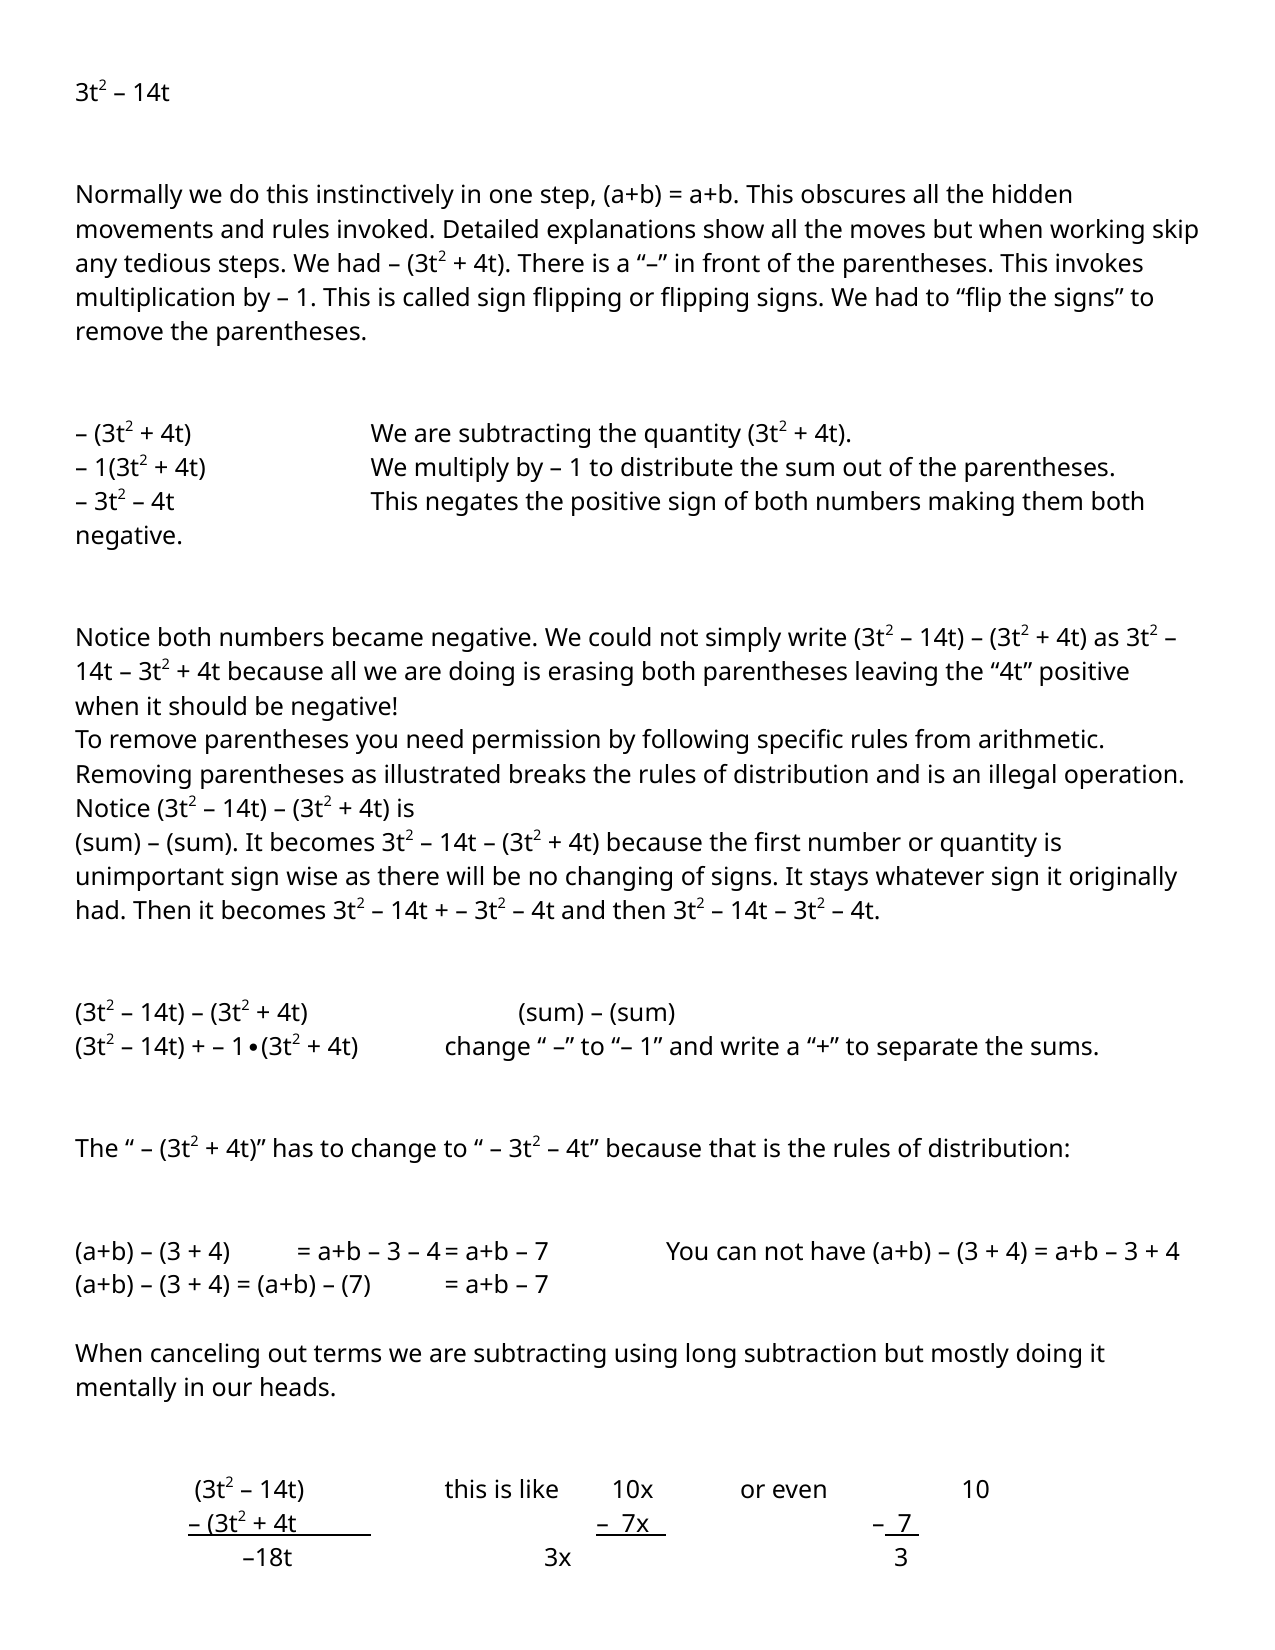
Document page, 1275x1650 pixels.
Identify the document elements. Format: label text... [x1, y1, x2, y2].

text 3t2 – 14t [75, 75, 1200, 109]
text When canceling out terms we are subtracting using long subtraction but mostly doing it mentally in our heads. [75, 1335, 1200, 1403]
text (a+b) – (3 + 4) = a+b – 3 – 4 = a+b – 7 You can not have (a+b) – (3 + 4) = a+b – 3 + 4 [75, 1233, 1200, 1267]
text Notice both numbers became negative. We could not simply write (3t2 – 14t) – (3t2 + 4t) as 3t2 – 14t – 3t2 + 4t because all we are doing is erasing both parentheses leaving the “4t” positive when it should be negative! [75, 620, 1200, 722]
text (3t2 – 14t) + – 1∙(3t2 + 4t) change “ –” to “– 1” and write a “+” to separate the sums. [75, 1029, 1200, 1063]
text (sum) – (sum). It becomes 3t2 – 14t – (3t2 + 4t) because the first number or quantity is unimportant sign wise as there will be no changing of signs. It stays whatever sign it originally had. Then it becomes 3t2 – 14t + – 3t2 – 4t and then 3t2 – 14t – 3t2 – 4t. [75, 824, 1200, 927]
text – 3t2 – 4t This negates the positive sign of both numbers making them both negative. [75, 484, 1200, 552]
text – 1(3t2 + 4t) We multiply by – 1 to distribute the sum out of the parentheses. [75, 450, 1200, 484]
text To remove parentheses you need permission by following specific rules from arithmetic. Removing parentheses as illustrated breaks the rules of distribution and is an illegal operation. Notice (3t2 – 14t) – (3t2 + 4t) is [75, 722, 1200, 824]
text – (3t2 + 4t) We are subtracting the quantity (3t2 + 4t). [75, 416, 1200, 450]
text (a+b) – (3 + 4) = (a+b) – (7) = a+b – 7 [75, 1267, 1200, 1301]
text (3t2 – 14t) – (3t2 + 4t) (sum) – (sum) [75, 995, 1200, 1029]
text (3t2 – 14t) this is like 10x or even 10 [75, 1472, 1200, 1506]
text –18t 3x 3 [75, 1540, 1200, 1574]
text – (3t2 + 4t – 7x – 7 [75, 1506, 1200, 1540]
text Normally we do this instinctively in one step, (a+b) = a+b. This obscures all the hidden movements and rules invoked. Detailed explanations show all the moves but when working skip any tedious steps. We had – (3t2 + 4t). There is a “–” in front of the parentheses. This invokes multiplication by – 1. This is called sign flipping or flipping signs. We had to “flip the signs” to remove the parentheses. [75, 177, 1200, 347]
text The “ – (3t2 + 4t)” has to change to “ – 3t2 – 4t” because that is the rules of distribution: [75, 1131, 1200, 1165]
